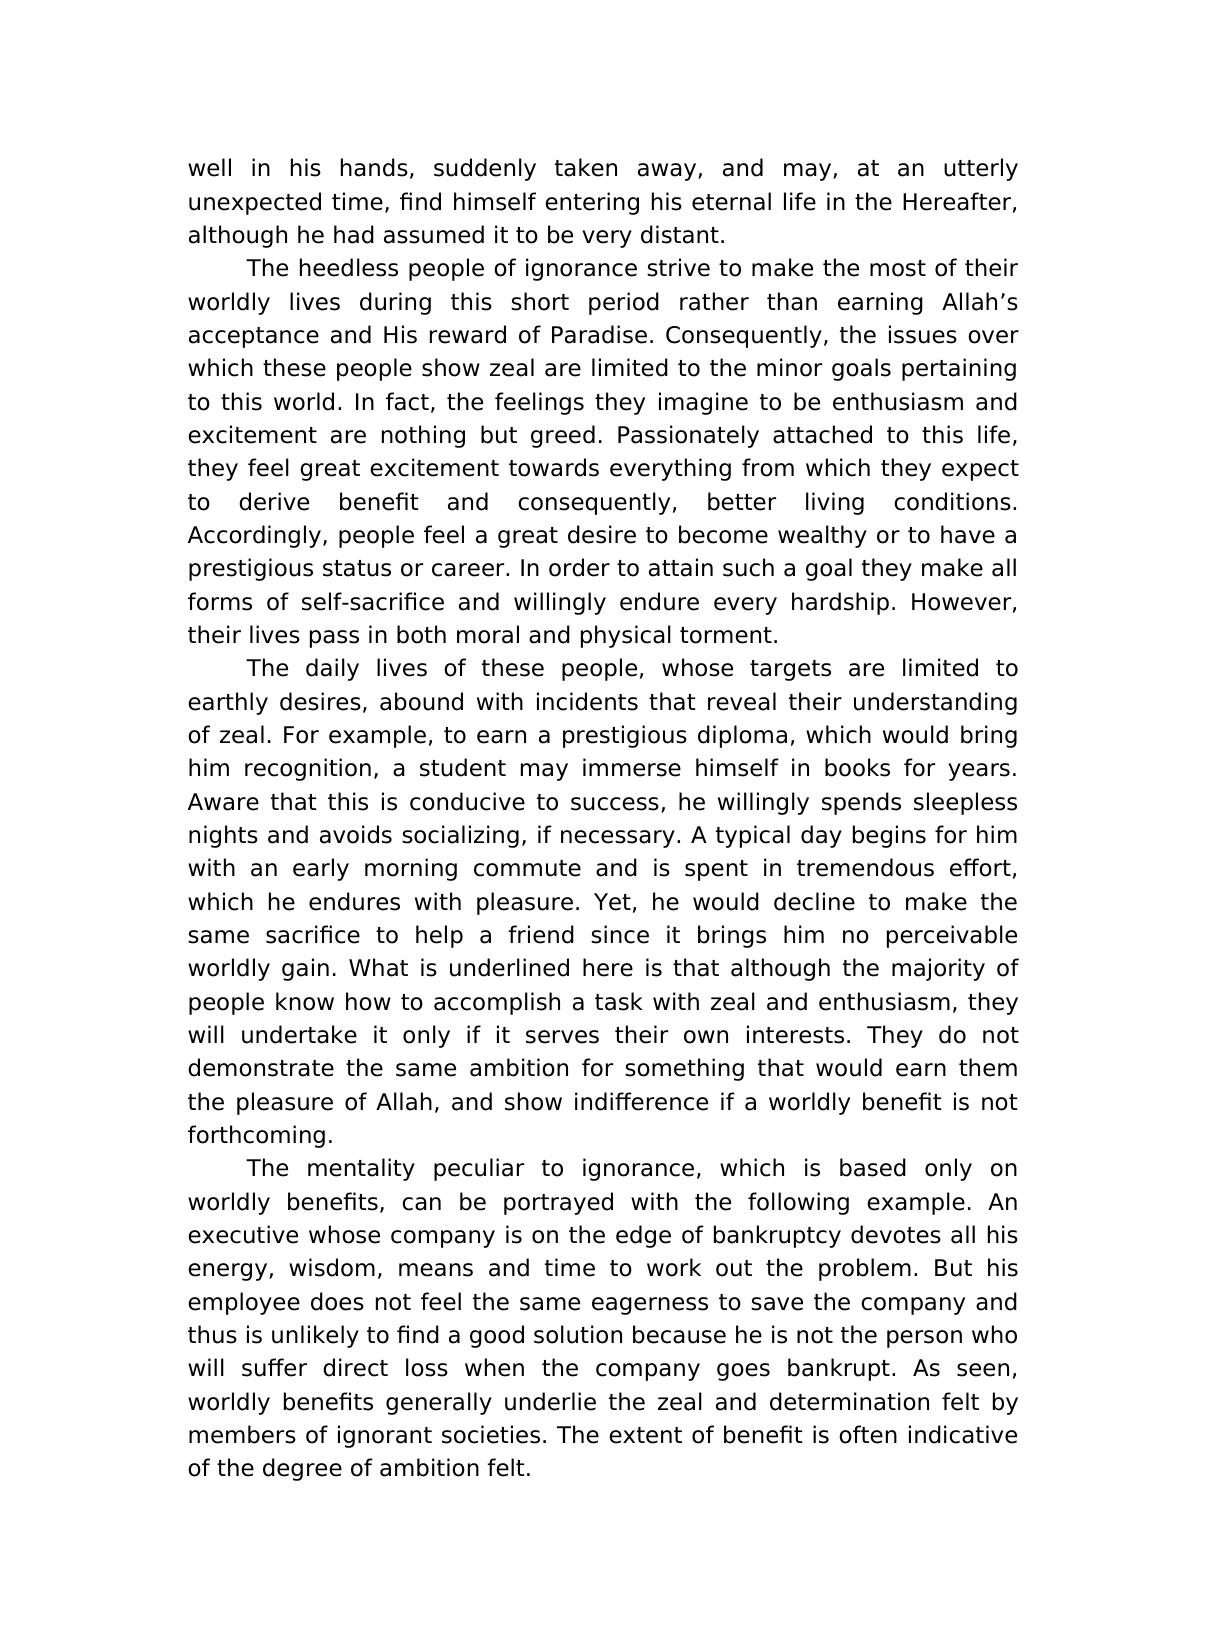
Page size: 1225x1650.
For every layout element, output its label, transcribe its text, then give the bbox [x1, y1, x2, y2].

text The daily lives of these people, whose targets are limited to earthly desires, abound with incidents that reveal their understanding of zeal. For example, to earn a prestigious diploma, which would bring him recognition, a student may immerse himself in books for years. Aware that this is conducive to success, he willingly spends sleepless nights and avoids socializing, if necessary. A typical day begins for him with an early morning commute and is spent in tremendous effort, which he endures with pleasure. Yet, he would decline to make the same sacrifice to help a friend since it brings him no perceivable worldly gain. What is underlined here is that although the majority of people know how to accomplish a task with zeal and enthusiasm, they will undertake it only if it serves their own interests. They do not demonstrate the same ambition for something that would earn them the pleasure of Allah, and show indifference if a worldly benefit is not forthcoming. [187, 650, 1020, 1150]
text The heedless people of ignorance strive to make the most of their worldly lives during this short period rather than earning Allah’s acceptance and His reward of Paradise. Consequently, the issues over which these people show zeal are limited to the minor goals pertaining to this world. In fact, the feelings they imagine to be enthusiasm and excitement are nothing but greed. Passionately attached to this life, they feel great excitement towards everything from which they expect to derive benefit and consequently, better living conditions. Accordingly, people feel a great desire to become wealthy or to have a prestigious status or career. In order to attain such a goal they make all forms of self-sacrifice and willingly endure every hardship. However, their lives pass in both moral and physical torment. [187, 250, 1020, 650]
text well in his hands, suddenly taken away, and may, at an utterly unexpected time, find himself entering his eternal life in the Hereafter, although he had assumed it to be very distant. [187, 150, 1020, 250]
text The mentality peculiar to ignorance, which is based only on worldly benefits, can be portrayed with the following example. An executive whose company is on the edge of bankruptcy devotes all his energy, wisdom, means and time to work out the problem. But his employee does not feel the same eagerness to save the company and thus is unlikely to find a good solution because he is not the person who will suffer direct loss when the company goes bankrupt. As seen, worldly benefits generally underlie the zeal and determination felt by members of ignorant societies. The extent of benefit is often indicative of the degree of ambition felt. [187, 1150, 1020, 1483]
